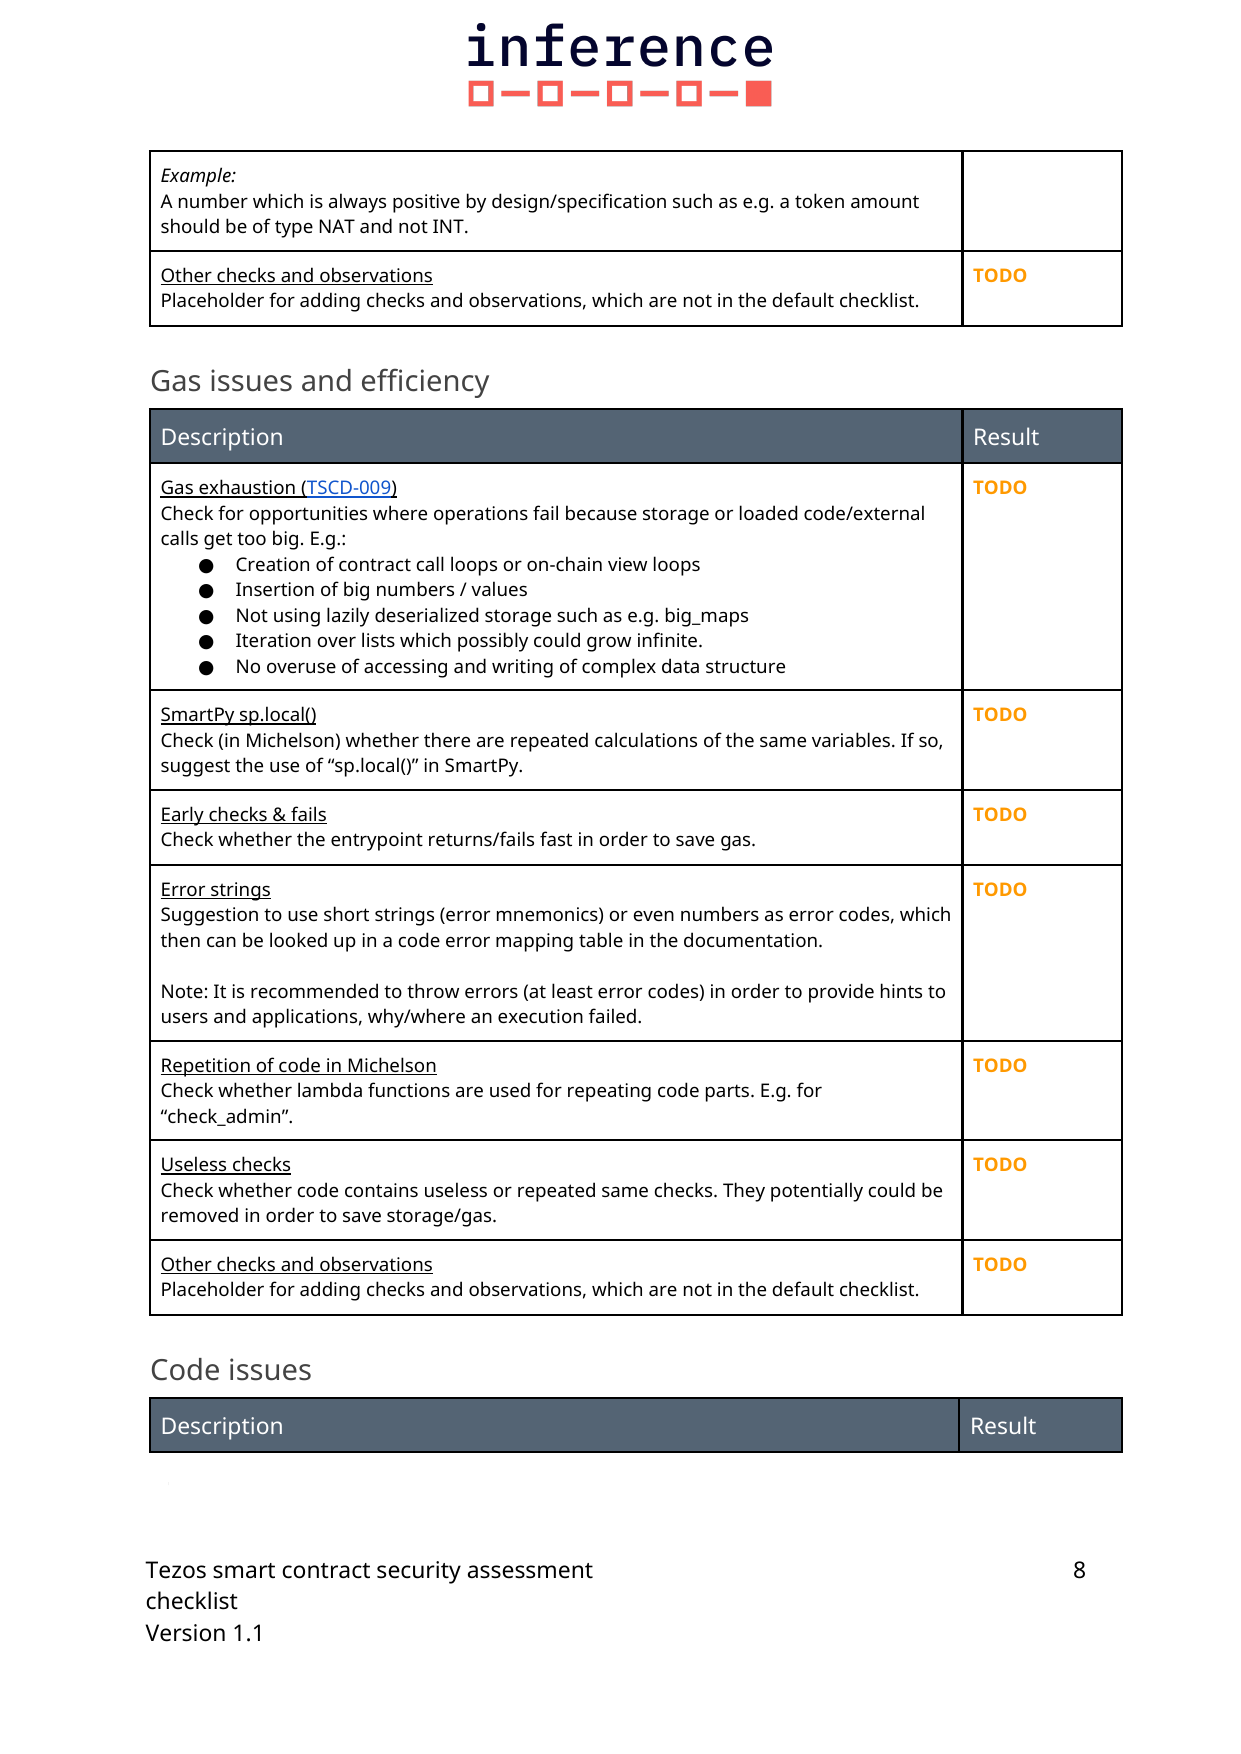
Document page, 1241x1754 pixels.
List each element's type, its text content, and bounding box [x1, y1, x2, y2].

table_cell Other checks and observations Placeholder for adding checks and observations, which are not in the default checklist. [151, 252, 961, 324]
table_header Result [960, 1399, 1121, 1451]
table_cell Gas exhaustion (TSCD-009) Check for opportunities where operations fail because storage or loaded code/external calls get too big. E.g.: Creation of contract call loops or on-chain view loops Insertion of big numbers / values Not using lazily deserialized storage such as e.g. big_maps Iteration over lists which possibly could grow infinite. No overuse of accessing and writing of complex data structure [151, 464, 961, 689]
table_cell [964, 152, 1121, 249]
table_header Result [964, 410, 1121, 462]
table_cell Useless checks Check whether code contains useless or repeated same checks. They potentially could be removed in order to save storage/gas. [151, 1141, 961, 1239]
table_cell TODO [964, 1042, 1121, 1139]
table_header Description [151, 410, 961, 462]
picture [468, 23, 772, 108]
table_cell Other checks and observations Placeholder for adding checks and observations, which are not in the default checklist. [151, 1241, 961, 1314]
subtitle Gas issues and efficiency [150, 360, 1090, 399]
table_cell TODO [964, 791, 1121, 864]
table_header Description [151, 1399, 958, 1451]
subtitle Code issues [150, 1349, 1090, 1389]
table_cell Repetition of code in Michelson Check whether lambda functions are used for repeating code parts. E.g. for “check_admin”. [151, 1042, 961, 1139]
table_cell TODO [964, 1241, 1121, 1314]
table_cell Example: A number which is always positive by design/specification such as e.g. a token amount should be of type NAT and not INT. [151, 152, 961, 249]
table_cell TODO [964, 1141, 1121, 1239]
table_cell TODO [964, 866, 1121, 1040]
table_cell TODO [964, 252, 1121, 324]
table_cell Error strings Suggestion to use short strings (error mnemonics) or even numbers as error codes, which then can be looked up in a code error mapping table in the documentation. Note: It is recommended to throw errors (at least error codes) in order to provide hints to users and applications, why/where an execution failed. [151, 866, 961, 1040]
table_cell SmartPy sp.local() Check (in Michelson) whether there are repeated calculations of the same variables. If so, suggest the use of “sp.local()” in SmartPy. [151, 691, 961, 789]
table_cell TODO [964, 691, 1121, 789]
table_cell Early checks & fails Check whether the entrypoint returns/fails fast in order to save gas. [151, 791, 961, 864]
table_cell TODO [964, 464, 1121, 689]
